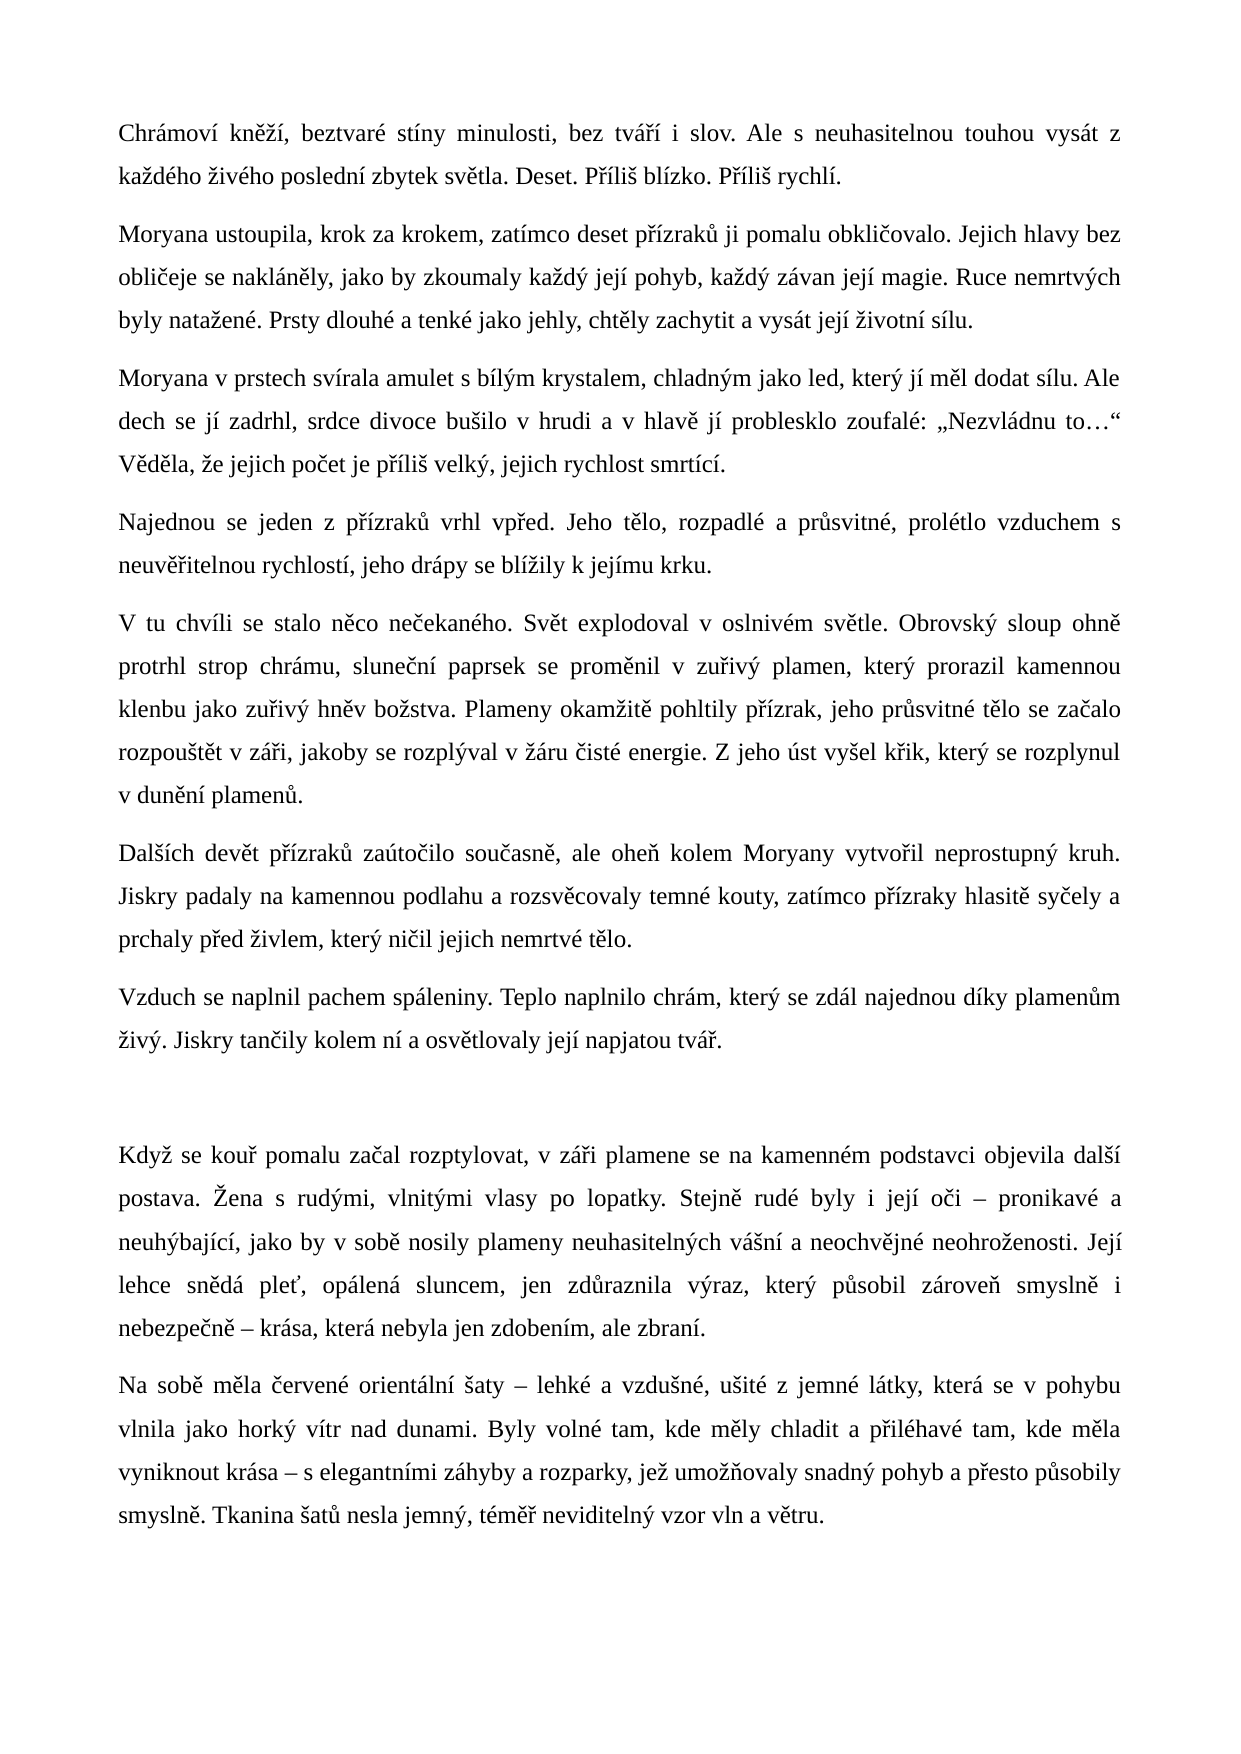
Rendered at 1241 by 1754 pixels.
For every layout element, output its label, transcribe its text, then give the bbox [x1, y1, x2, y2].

text Vzduch se naplnil pachem spáleniny. Teplo naplnilo chrám, který se zdál najednou díky plamenům živý. Jiskry tančily kolem ní a osvětlovaly její napjatou tvář. [118, 982, 1122, 1054]
text Dalších devět přízraků zaútočilo současně, ale oheň kolem Moryany vytvořil neprostupný kruh. Jiskry padaly na kamennou podlahu a rozsvěcovaly temné kouty, zatímco přízraky hlasitě syčely a prchaly před živlem, který ničil jejich nemrtvé tělo. [118, 838, 1122, 953]
text Moryana ustoupila, krok za krokem, zatímco deset přízraků ji pomalu obkličovalo. Jejich hlavy bez obličeje se nakláněly, jako by zkoumaly každý její pohyb, každý závan její magie. Ruce nemrtvých byly natažené. Prsty dlouhé a tenké jako jehly, chtěly zachytit a vysát její životní sílu. [118, 219, 1122, 334]
text Když se kouř pomalu začal rozptylovat, v záři plamene se na kamenném podstavci objevila další postava. Žena s rudými, vlnitými vlasy po lopatky. Stejně rudé byly i její oči – pronikavé a neuhýbající, jako by v sobě nosily plameny neuhasitelných vášní a neochvějné neohroženosti. Její lehce snědá pleť, opálená sluncem, jen zdůraznila výraz, který působil zároveň smyslně i nebezpečně – krása, která nebyla jen zdobením, ale zbraní. [118, 1140, 1122, 1342]
text Najednou se jeden z přízraků vrhl vpřed. Jeho tělo, rozpadlé a průsvitné, prolétlo vzduchem s neuvěřitelnou rychlostí, jeho drápy se blížily k jejímu krku. [118, 507, 1122, 579]
text Na sobě měla červené orientální šaty – lehké a vzdušné, ušité z jemné látky, která se v pohybu vlnila jako horký vítr nad dunami. Byly volné tam, kde měly chladit a přiléhavé tam, kde měla vyniknout krása – s elegantními záhyby a rozparky, jež umožňovaly snadný pohyb a přesto působily smyslně. Tkanina šatů nesla jemný, téměř neviditelný vzor vln a větru. [118, 1371, 1122, 1529]
text Chrámoví kněží, beztvaré stíny minulosti, bez tváří i slov. Ale s neuhasitelnou touhou vysát z každého živého poslední zbytek světla. Deset. Příliš blízko. Příliš rychlí. [118, 118, 1122, 190]
text Moryana v prstech svírala amulet s bílým krystalem, chladným jako led, který jí měl dodat sílu. Ale dech se jí zadrhl, srdce divoce bušilo v hrudi a v hlavě jí problesklo zoufalé: „Nezvládnu to…“ Věděla, že jejich počet je příliš velký, jejich rychlost smrtící. [118, 363, 1122, 478]
text V tu chvíli se stalo něco nečekaného. Svět explodoval v oslnivém světle. Obrovský sloup ohně protrhl strop chrámu, sluneční paprsek se proměnil v zuřivý plamen, který prorazil kamennou klenbu jako zuřivý hněv božstva. Plameny okamžitě pohltily přízrak, jeho průsvitné tělo se začalo rozpouštět v záři, jakoby se rozplýval v žáru čisté energie. Z jeho úst vyšel křik, který se rozplynul v dunění plamenů. [118, 608, 1122, 809]
